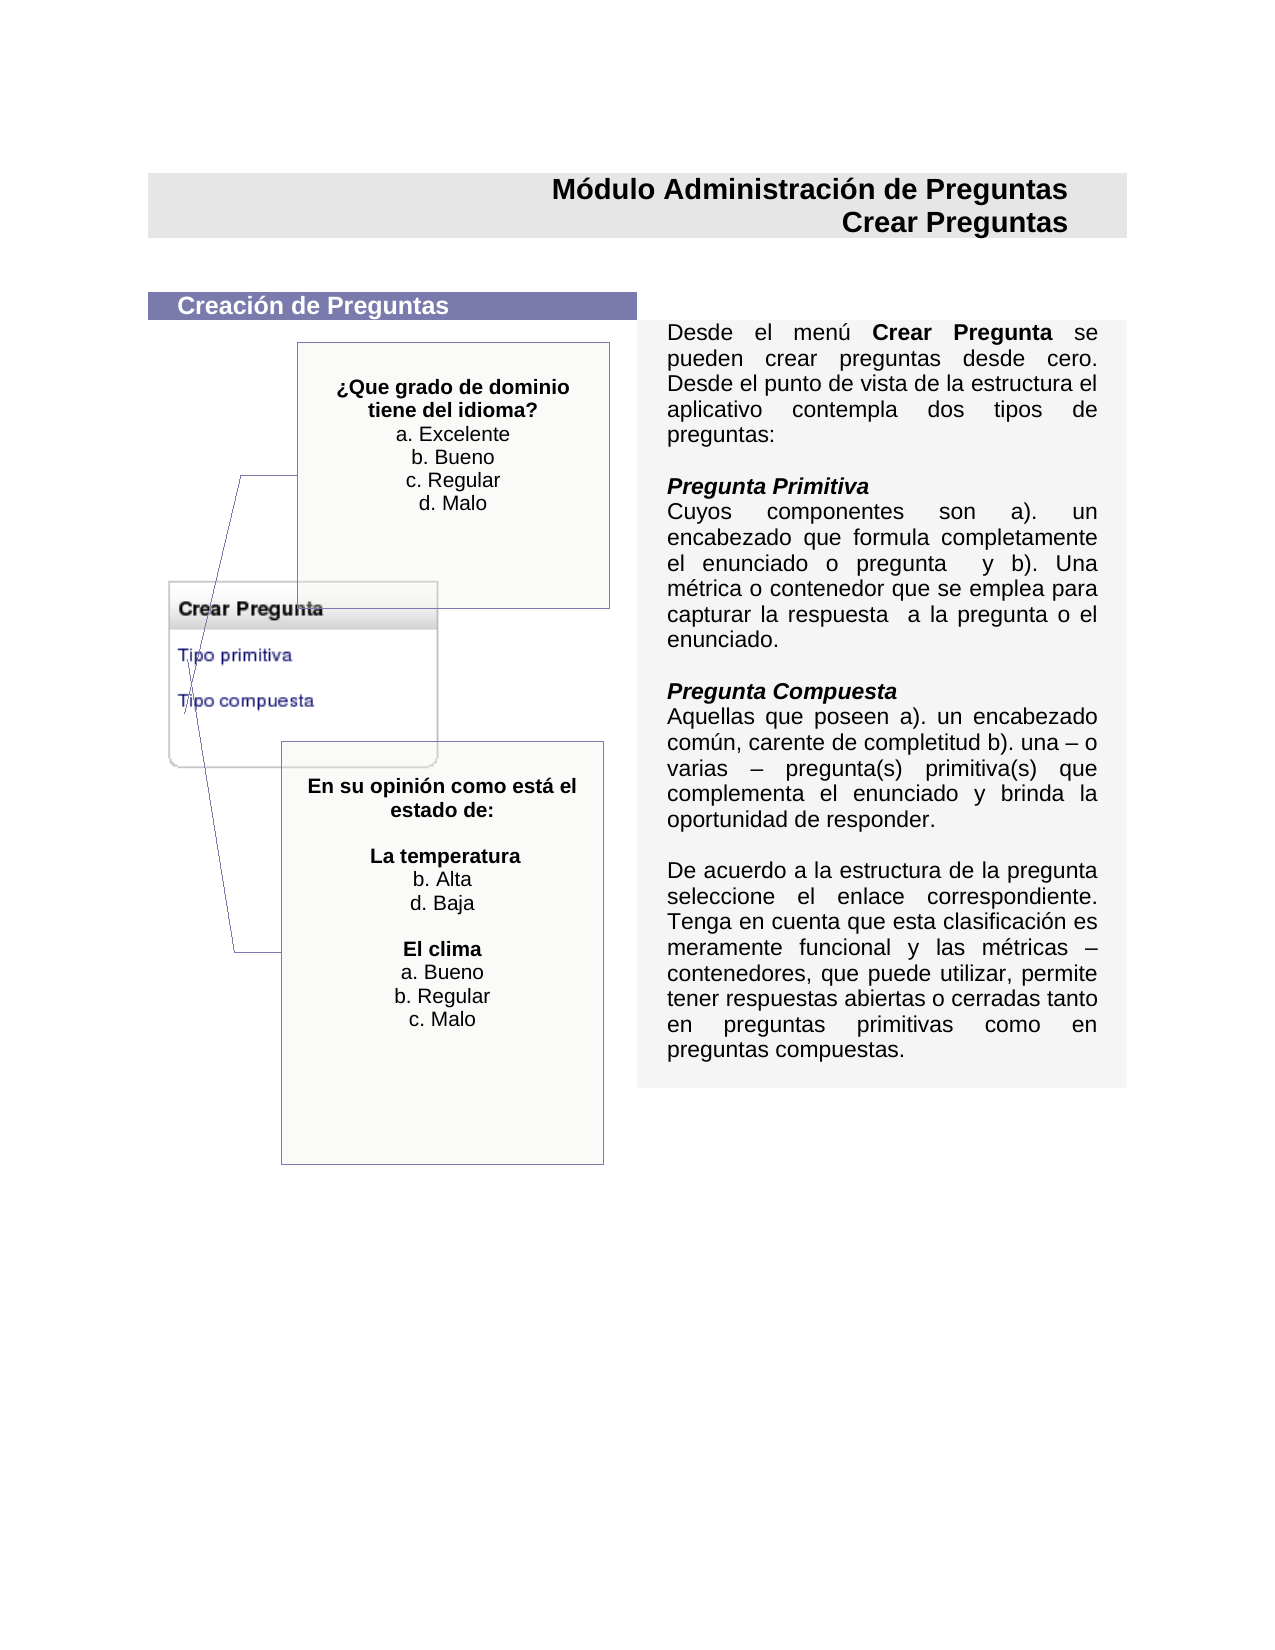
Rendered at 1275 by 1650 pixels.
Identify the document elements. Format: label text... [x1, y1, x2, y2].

picture [156, 575, 448, 784]
table_header Módulo Administración de Preguntas Crear Preguntas [1068, 173, 1127, 238]
table_cell Desde el menú Crear Pregunta se pueden crear preguntas desde cero. Desde el punto de vista de la estructura el aplicativo contempla dos tipos de preguntas: Pregunta Primitiva Cuyos componentes son a). un encabezado que formula completamente el enunciado o pregunta y b). Una métrica o contenedor que se emplea para capturar la respuesta a la pregunta o el enunciado. Pregunta Compuesta Aquellas que poseen a). un encabezado común, carente de completitud b). una – o varias – pregunta(s) primitiva(s) que complementa el enunciado y brinda la oportunidad de responder. De acuerdo a la estructura de la pregunta seleccione el enlace correspondiente. Tenga en cuenta que esta clasificación es meramente funcional y las métricas – contenedores, que puede utilizar, permite tener respuestas abiertas o cerradas tanto en preguntas primitivas como en preguntas compuestas. [638, 320, 1127, 1088]
table_cell [148, 320, 637, 1088]
table_header Creación de Preguntas [148, 292, 637, 320]
table_header [638, 292, 1127, 320]
table_header Módulo Administración de Preguntas Crear Preguntas [148, 173, 207, 238]
